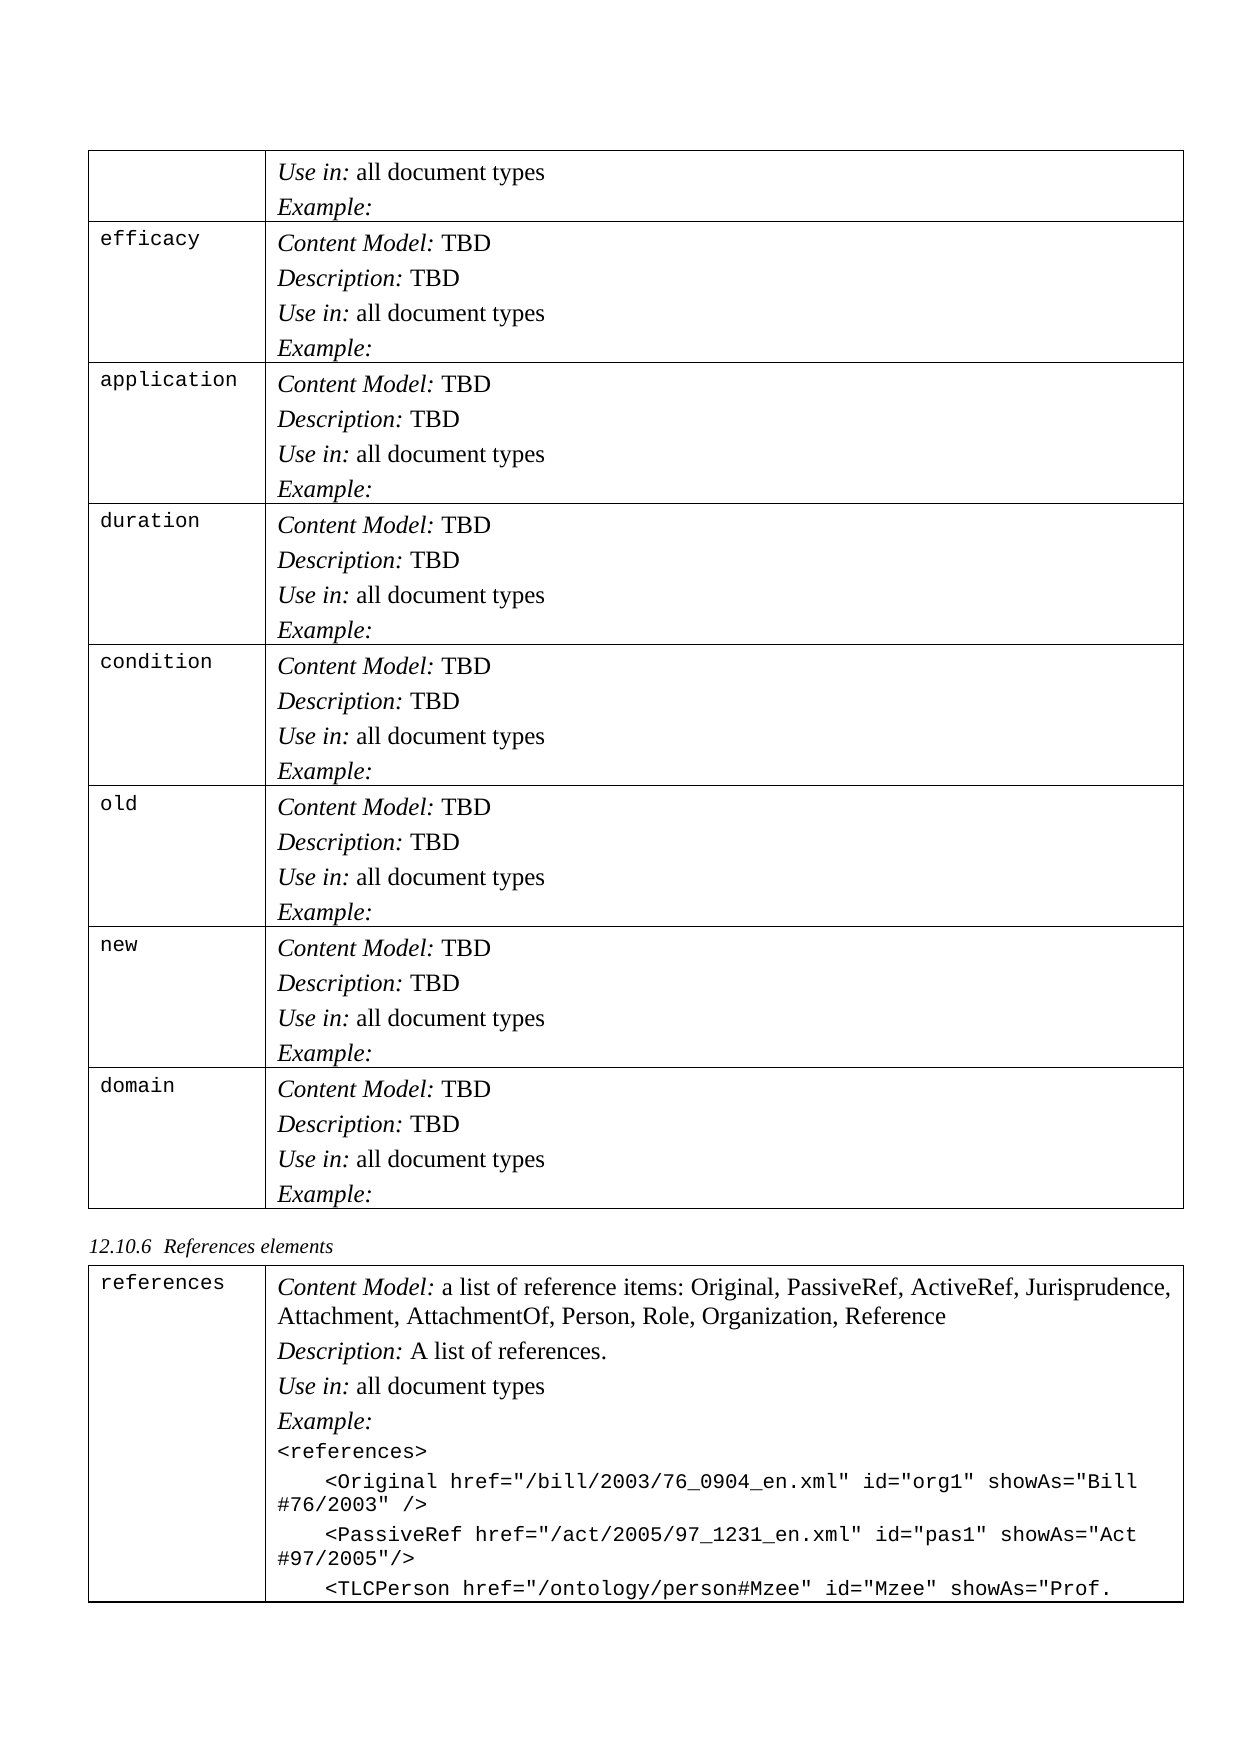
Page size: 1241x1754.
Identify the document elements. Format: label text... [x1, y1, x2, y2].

table_cell efficacy [89, 222, 265, 362]
table_cell [89, 151, 265, 221]
table_cell Use in: all document types Example: [266, 151, 1183, 221]
table_header Content Model: a list of reference items: Original, PassiveRef, ActiveRef, Jurisprudence, Attachment, AttachmentOf, Person, Role, Organization, Reference Description: A list of references. Use in: all document types Example: <references> <Original href="/bill/2003/76_0904_en.xml" id="org1" showAs="Bill #76/2003" /> <PassiveRef href="/act/2005/97_1231_en.xml" id="pas1" showAs="Act #97/2005"/> <TLCPerson href="/ontology/person#Mzee" id="Mzee" showAs="Prof. [266, 1266, 1183, 1601]
table_cell application [89, 363, 265, 503]
table_cell Content Model: TBD Description: TBD Use in: all document types Example: [266, 363, 1183, 503]
table_header references [89, 1266, 265, 1601]
table_cell condition [89, 645, 265, 785]
table_cell Content Model: TBD Description: TBD Use in: all document types Example: [266, 222, 1183, 362]
table_cell new [89, 927, 265, 1067]
subtitle References elements [89, 1234, 1151, 1258]
table_cell Content Model: TBD Description: TBD Use in: all document types Example: [266, 504, 1183, 644]
table_cell Content Model: TBD Description: TBD Use in: all document types Example: [266, 1068, 1183, 1208]
table_cell domain [89, 1068, 265, 1208]
table_cell Content Model: TBD Description: TBD Use in: all document types Example: [266, 786, 1183, 926]
table_cell old [89, 786, 265, 926]
table_cell Content Model: TBD Description: TBD Use in: all document types Example: [266, 645, 1183, 785]
table_cell Content Model: TBD Description: TBD Use in: all document types Example: [266, 927, 1183, 1067]
table_cell duration [89, 504, 265, 644]
